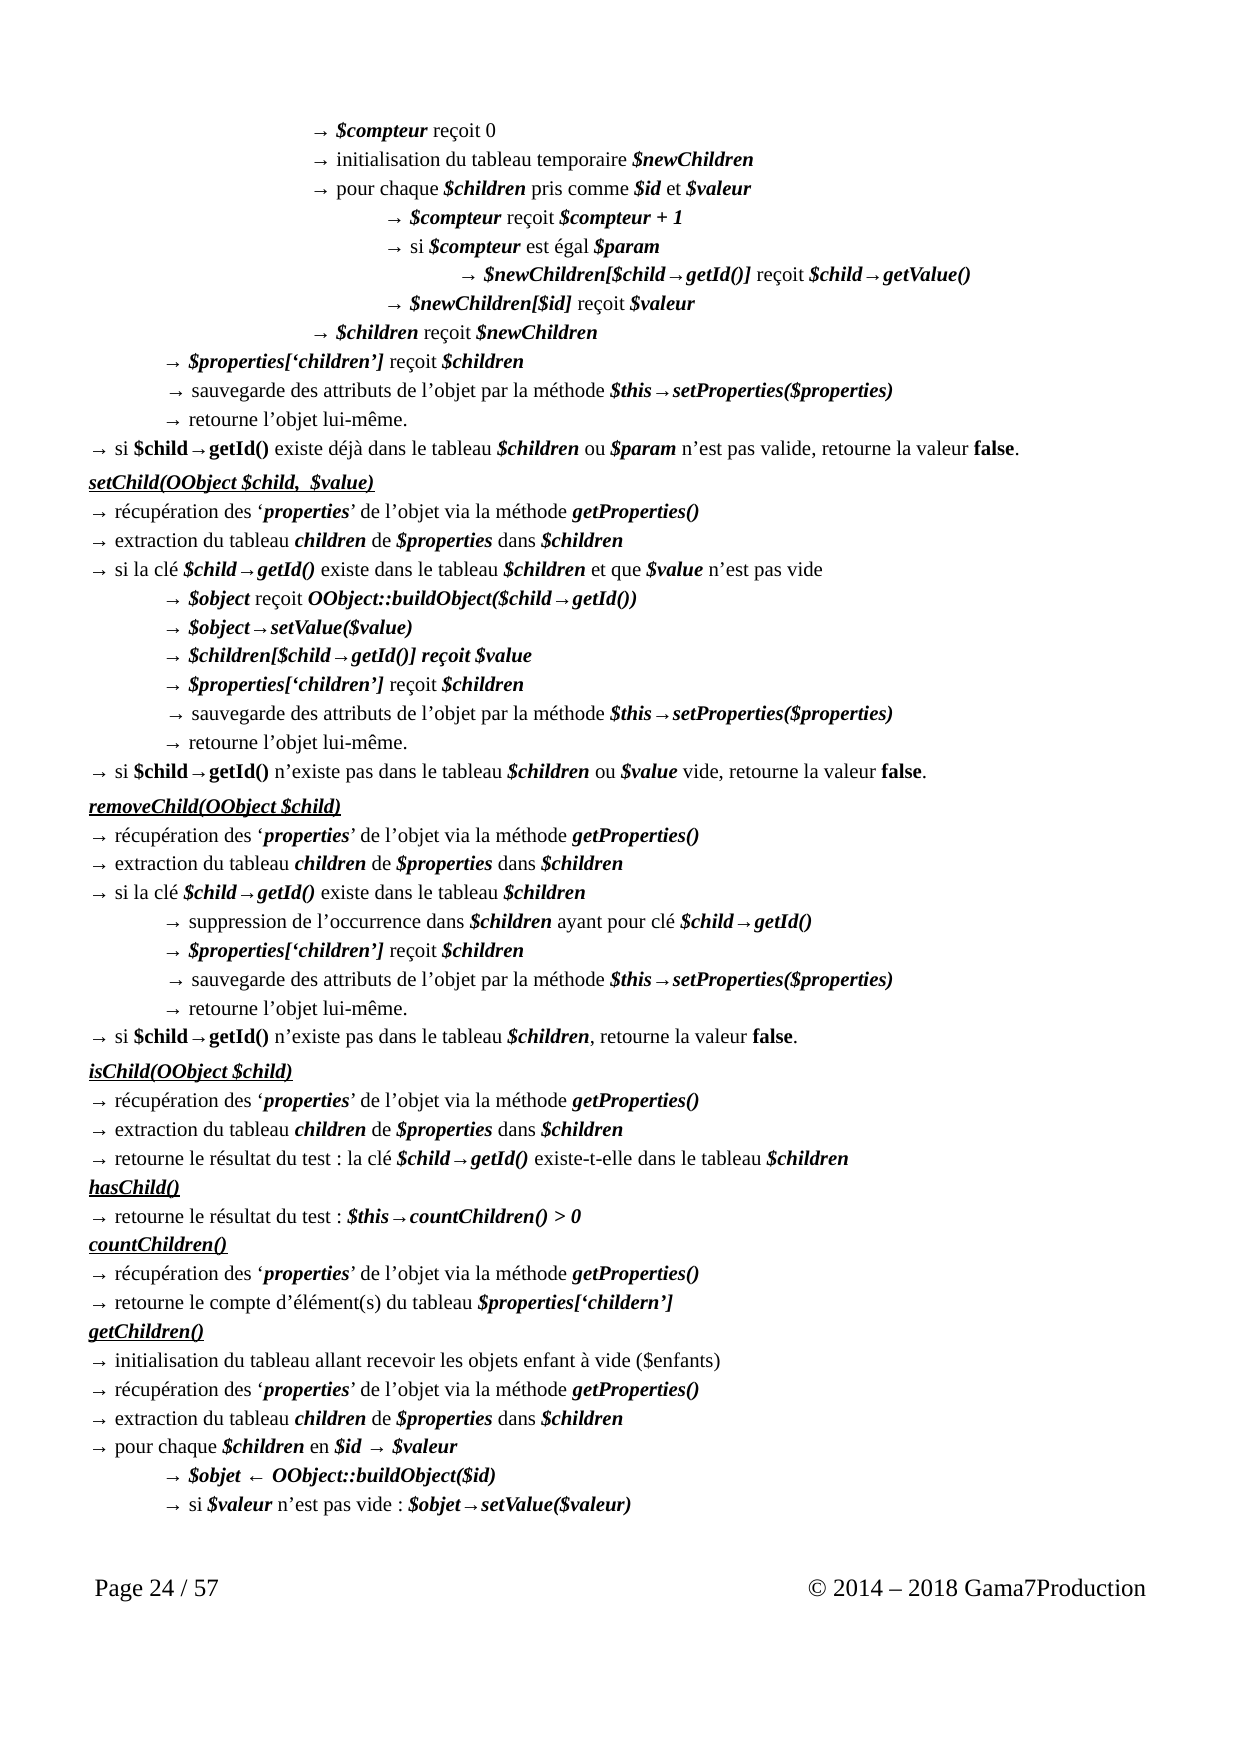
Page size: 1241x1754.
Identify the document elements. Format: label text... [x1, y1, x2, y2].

text removeChild(OObject $child) [88, 794, 1152, 818]
text → si $child→getId() n’existe pas dans le tableau $children ou $value vide, retourne la valeur false. [88, 759, 1152, 783]
text → initialisation du tableau temporaire $newChildren [88, 147, 1152, 171]
text → $newChildren[$id] reçoit $valeur [88, 291, 1152, 315]
text → retourne le compte d’élément(s) du tableau $properties[‘childern’] [88, 1290, 1152, 1314]
text getChildren() [88, 1319, 1152, 1343]
text → pour chaque $children pris comme $id et $valeur [88, 176, 1152, 200]
text → pour chaque $children en $id → $valeur [88, 1434, 1152, 1458]
text → si la clé $child→getId() existe dans le tableau $children et que $value n’est pas vide [88, 557, 1152, 581]
text → récupération des ‘properties’ de l’objet via la méthode getProperties() [88, 499, 1152, 523]
text → sauvegarde des attributs de l’objet par la méthode $this→setProperties($properties) [165, 378, 1152, 402]
text → $compteur reçoit $compteur + 1 [88, 205, 1152, 229]
text hasChild() [88, 1175, 1152, 1199]
text → récupération des ‘properties’ de l’objet via la méthode getProperties() [88, 1261, 1152, 1285]
text → si $compteur est égal $param [88, 233, 1152, 258]
text → retourne le résultat du test : $this→countChildren() > 0 [88, 1203, 1152, 1228]
text countChildren() [88, 1232, 1152, 1256]
text → $object→setValue($value) [88, 614, 1152, 639]
text → extraction du tableau children de $properties dans $children [88, 1406, 1152, 1429]
text → extraction du tableau children de $properties dans $children [88, 851, 1152, 875]
text → retourne l’objet lui-même. [88, 407, 1152, 431]
text → $compteur reçoit 0 [88, 118, 1152, 142]
text → récupération des ‘properties’ de l’objet via la méthode getProperties() [88, 822, 1152, 847]
text → retourne l’objet lui-même. [88, 730, 1152, 754]
text → retourne l’objet lui-même. [88, 996, 1152, 1020]
text → initialisation du tableau allant recevoir les objets enfant à vide ($enfants) [88, 1348, 1152, 1372]
text → si $child→getId() n’existe pas dans le tableau $children, retourne la valeur false. [88, 1024, 1152, 1048]
text → extraction du tableau children de $properties dans $children [88, 528, 1152, 552]
text → récupération des ‘properties’ de l’objet via la méthode getProperties() [88, 1088, 1152, 1112]
text → $objet ← OObject::buildObject($id) [88, 1463, 1152, 1487]
text → sauvegarde des attributs de l’objet par la méthode $this→setProperties($properties) [165, 701, 1152, 725]
text → $properties[‘children’] reçoit $children [88, 349, 1152, 373]
text → $newChildren[$child→getId()] reçoit $child→getValue() [88, 262, 1152, 286]
text isChild(OObject $child) [88, 1059, 1152, 1083]
text → extraction du tableau children de $properties dans $children [88, 1117, 1152, 1141]
text → suppression de l’occurrence dans $children ayant pour clé $child→getId() [88, 909, 1152, 933]
text → $children[$child→getId()] reçoit $value [88, 643, 1152, 667]
text → si $child→getId() existe déjà dans le tableau $children ou $param n’est pas valide, retourne la valeur false. [88, 436, 1152, 459]
text → $properties[‘children’] reçoit $children [88, 672, 1152, 696]
text → sauvegarde des attributs de l’objet par la méthode $this→setProperties($properties) [165, 967, 1152, 991]
text setChild(OObject $child, $value) [88, 470, 1152, 494]
text → récupération des ‘properties’ de l’objet via la méthode getProperties() [88, 1377, 1152, 1401]
text → si $valeur n’est pas vide : $objet→setValue($valeur) [88, 1492, 1152, 1516]
text → $children reçoit $newChildren [88, 320, 1152, 344]
text → $object reçoit OObject::buildObject($child→getId()) [88, 586, 1152, 610]
text → $properties[‘children’] reçoit $children [88, 938, 1152, 962]
text → si la clé $child→getId() existe dans le tableau $children [88, 880, 1152, 904]
text → retourne le résultat du test : la clé $child→getId() existe-t-elle dans le tableau $children [88, 1146, 1152, 1170]
